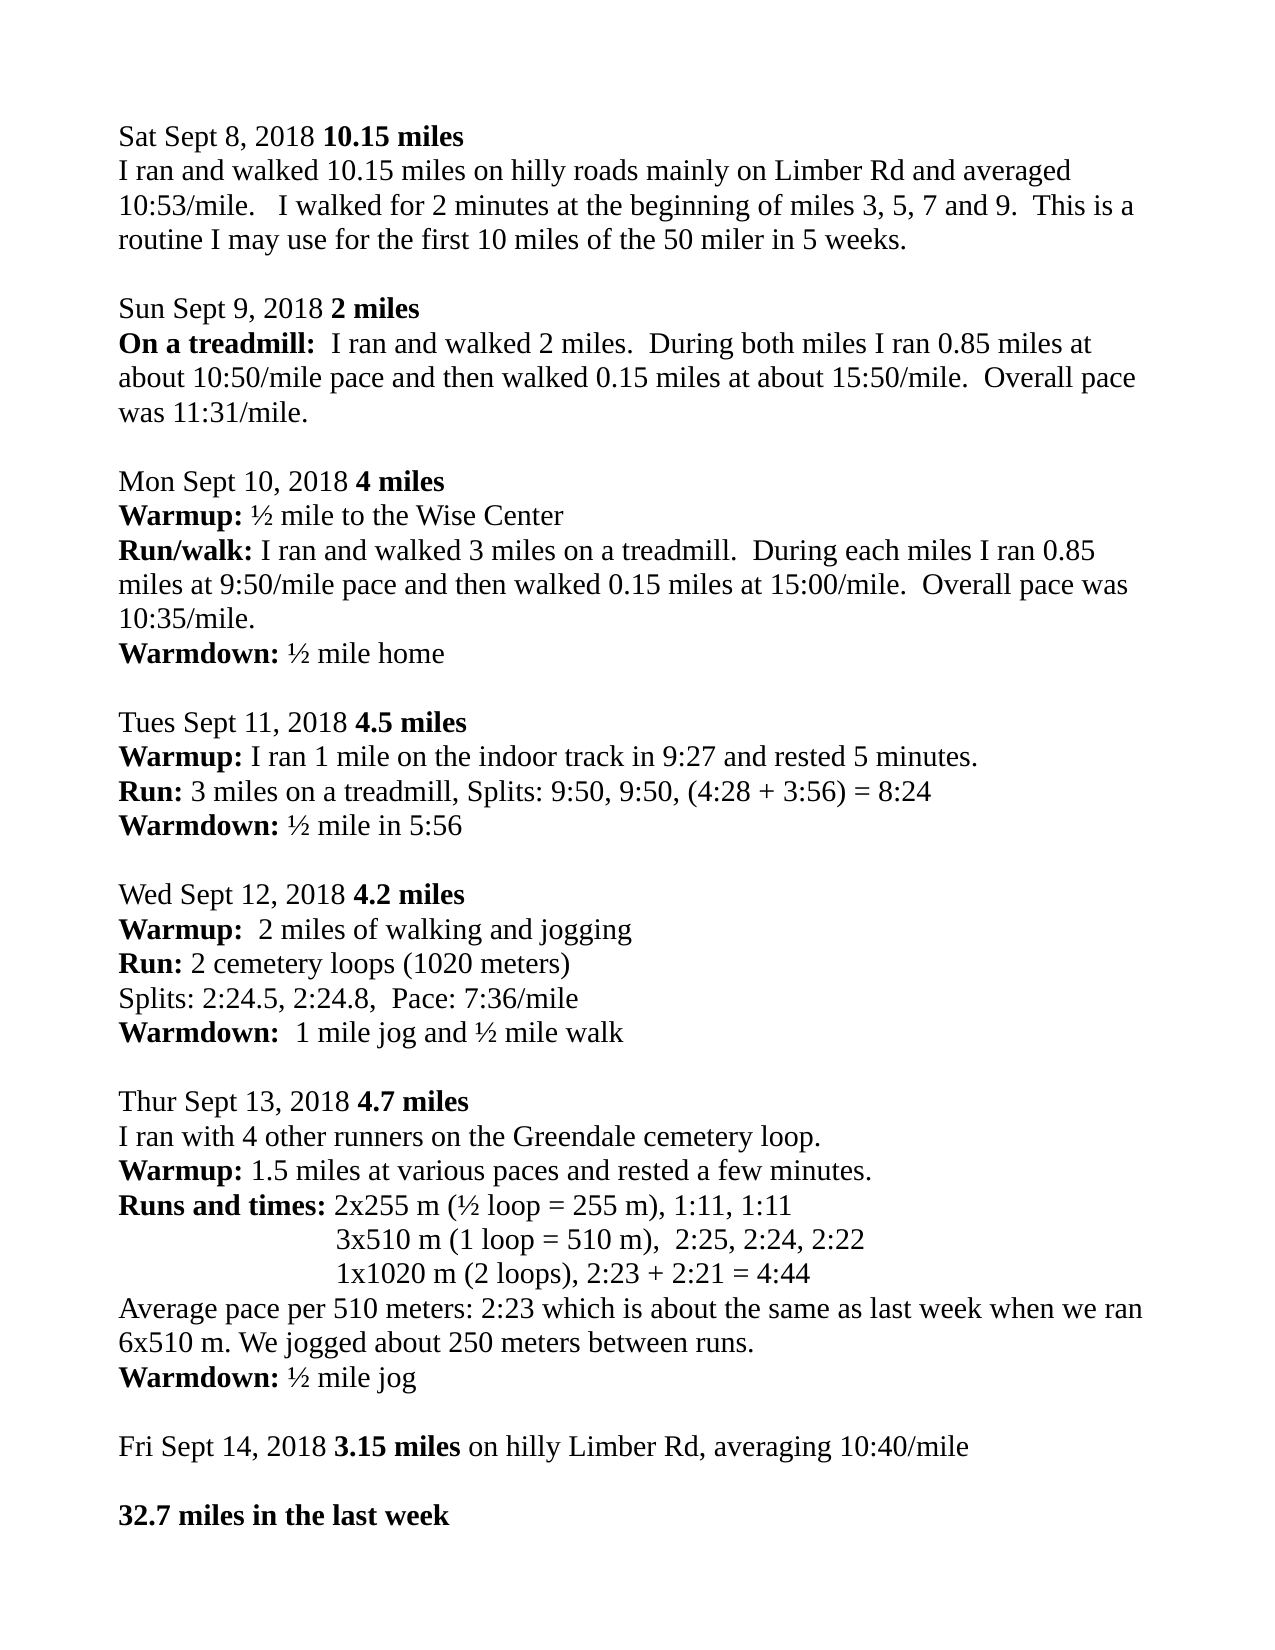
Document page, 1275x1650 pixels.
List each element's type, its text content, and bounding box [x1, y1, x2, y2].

text Warmdown: ½ mile jog [118, 1359, 1161, 1394]
text 3x510 m (1 loop = 510 m), 2:25, 2:24, 2:22 [118, 1221, 1161, 1256]
text On a treadmill: I ran and walked 2 miles. During both miles I ran 0.85 miles at about 10:50/mile pace and then walked 0.15 miles at about 15:50/mile. Overall pace was 11:31/mile. [118, 325, 1161, 428]
text Warmup: I ran 1 mile on the indoor track in 9:27 and rested 5 minutes. [118, 739, 1161, 773]
text Warmdown: ½ mile in 5:56 [118, 808, 1161, 842]
text I ran with 4 other runners on the Greendale cemetery loop. [118, 1118, 1161, 1152]
text Warmup: 2 miles of walking and jogging [118, 911, 1161, 946]
text Fri Sept 14, 2018 3.15 miles on hilly Limber Rd, averaging 10:40/mile [118, 1428, 1161, 1463]
text Sun Sept 9, 2018 2 miles [118, 291, 1161, 325]
text Mon Sept 10, 2018 4 miles [118, 463, 1161, 497]
text Warmdown: 1 mile jog and ½ mile walk [118, 1014, 1161, 1049]
text Thur Sept 13, 2018 4.7 miles [118, 1083, 1161, 1118]
text Warmdown: ½ mile home [118, 635, 1161, 670]
text Warmup: ½ mile to the Wise Center [118, 497, 1161, 532]
text Warmup: 1.5 miles at various paces and rested a few minutes. [118, 1152, 1161, 1187]
text Run/walk: I ran and walked 3 miles on a treadmill. During each miles I ran 0.85 miles at 9:50/mile pace and then walked 0.15 miles at 15:00/mile. Overall pace was 10:35/mile. [118, 532, 1161, 635]
text 1x1020 m (2 loops), 2:23 + 2:21 = 4:44 [118, 1256, 1161, 1290]
text Tues Sept 11, 2018 4.5 miles [118, 704, 1161, 739]
text I ran and walked 10.15 miles on hilly roads mainly on Limber Rd and averaged 10:53/mile. I walked for 2 minutes at the beginning of miles 3, 5, 7 and 9. This is a routine I may use for the first 10 miles of the 50 miler in 5 weeks. [118, 153, 1161, 256]
text Runs and times: 2x255 m (½ loop = 255 m), 1:11, 1:11 [118, 1187, 1161, 1221]
text Average pace per 510 meters: 2:23 which is about the same as last week when we ran 6x510 m. We jogged about 250 meters between runs. [118, 1290, 1161, 1359]
text 32.7 miles in the last week [118, 1497, 1161, 1532]
text Sat Sept 8, 2018 10.15 miles [118, 118, 1161, 153]
text Wed Sept 12, 2018 4.2 miles [118, 877, 1161, 911]
text Run: 2 cemetery loops (1020 meters) [118, 946, 1161, 980]
text Splits: 2:24.5, 2:24.8, Pace: 7:36/mile [118, 980, 1161, 1014]
text Run: 3 miles on a treadmill, Splits: 9:50, 9:50, (4:28 + 3:56) = 8:24 [118, 773, 1161, 808]
